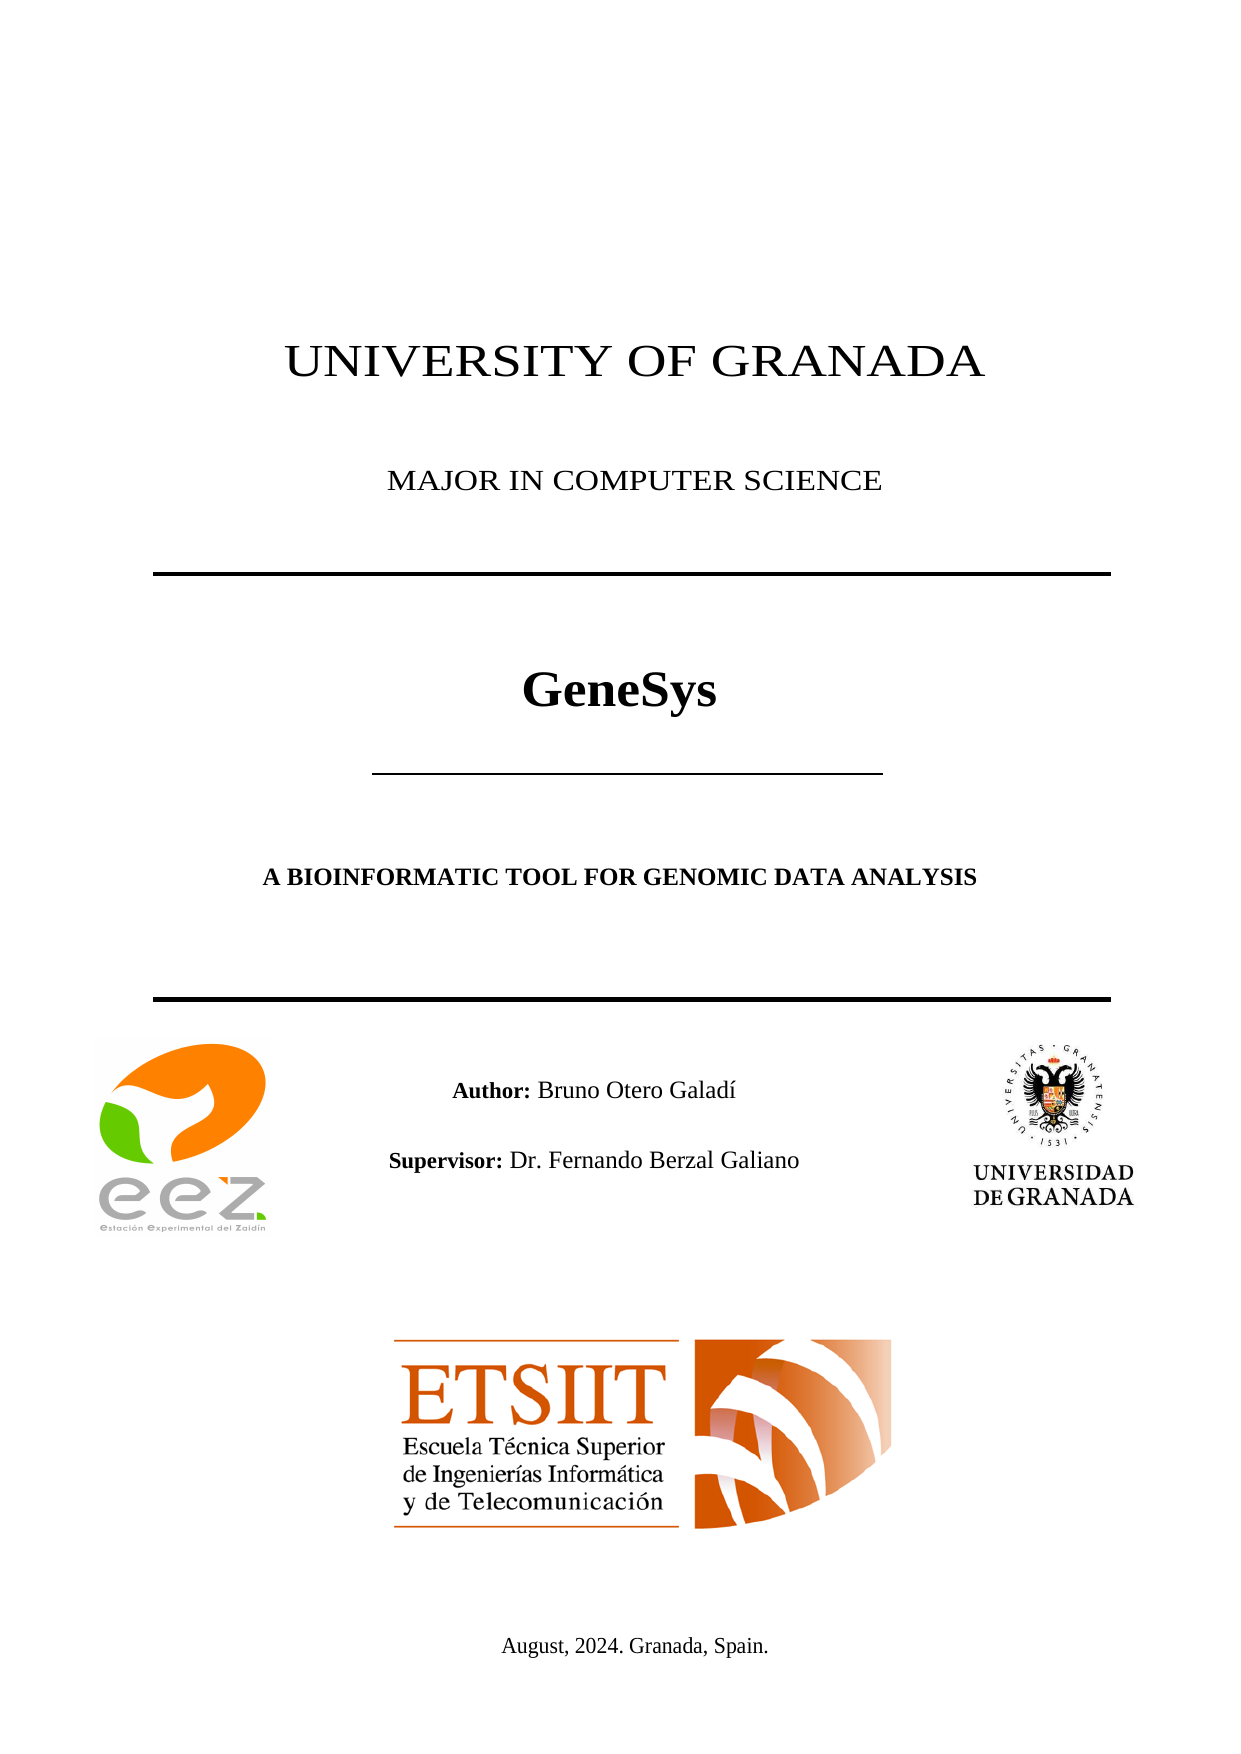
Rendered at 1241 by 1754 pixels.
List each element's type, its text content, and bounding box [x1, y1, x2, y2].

subtitle GeneSys [175, 659, 1063, 718]
text UNIVERSITY OF GRANADA [204, 333, 1065, 386]
picture [94, 1037, 271, 1237]
picture [360, 1318, 918, 1549]
picture [888, 1012, 1215, 1239]
text A BIOINFORMATIC TOOL FOR GENOMIC DATA ANALYSIS [175, 862, 1065, 891]
text Supervisor: Dr. Fernando Berzal Galiano [271, 1145, 888, 1174]
text Author: Bruno Otero Galadí [271, 1075, 888, 1104]
text August, 2024. Granada, Spain. [204, 1632, 1065, 1658]
text MAJOR IN COMPUTER SCIENCE [204, 463, 1065, 497]
